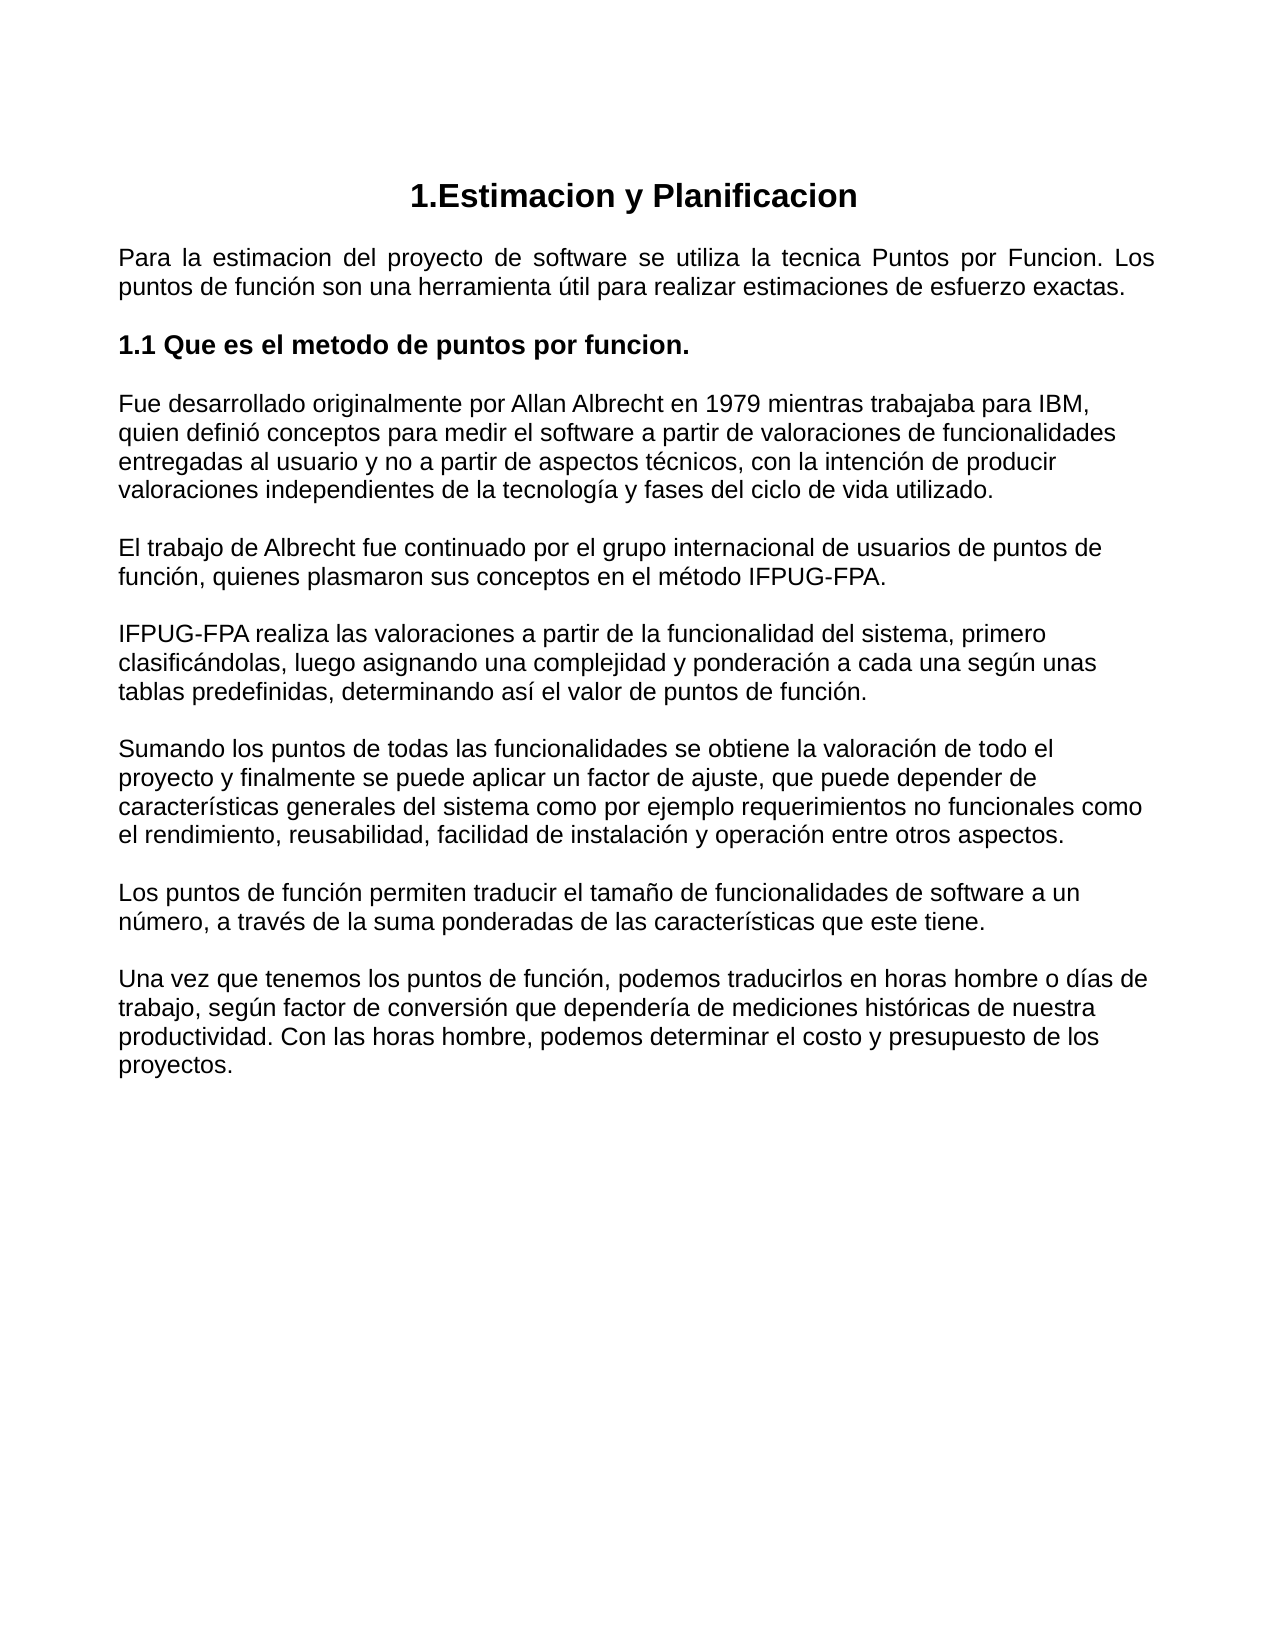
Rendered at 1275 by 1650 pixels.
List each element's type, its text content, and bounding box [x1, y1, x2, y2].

text Los puntos de función permiten traducir el tamaño de funcionalidades de software a un número, a través de la suma ponderadas de las características que este tiene. [118, 878, 1157, 935]
text IFPUG-FPA realiza las valoraciones a partir de la funcionalidad del sistema, primero clasificándolas, luego asignando una complejidad y ponderación a cada una según unas tablas predefinidas, determinando así el valor de puntos de función. [118, 619, 1157, 705]
text Sumando los puntos de todas las funcionalidades se obtiene la valoración de todo el proyecto y finalmente se puede aplicar un factor de ajuste, que puede depender de características generales del sistema como por ejemplo requerimientos no funcionales como el rendimiento, reusabilidad, facilidad de instalación y operación entre otros aspectos. [118, 734, 1157, 849]
text Una vez que tenemos los puntos de función, podemos traducirlos en horas hombre o días de trabajo, según factor de conversión que dependería de mediciones históricas de nuestra productividad. Con las horas hombre, podemos determinar el costo y presupuesto de los proyectos. [118, 964, 1157, 1079]
text Fue desarrollado originalmente por Allan Albrecht en 1979 mientras trabajaba para IBM, quien definió conceptos para medir el software a partir de valoraciones de funcionalidades entregadas al usuario y no a partir de aspectos técnicos, con la intención de producir valoraciones independientes de la tecnología y fases del ciclo de vida utilizado. [118, 389, 1157, 504]
text El trabajo de Albrecht fue continuado por el grupo internacional de usuarios de puntos de función, quienes plasmaron sus conceptos en el método IFPUG-FPA. [118, 533, 1157, 590]
text 1.Estimacion y Planificacion [118, 176, 1157, 214]
text 1.1 Que es el metodo de puntos por funcion. [118, 329, 1157, 360]
text Para la estimacion del proyecto de software se utiliza la tecnica Puntos por Funcion. Los puntos de función son una herramienta útil para realizar estimaciones de esfuerzo exactas. [118, 243, 1157, 300]
